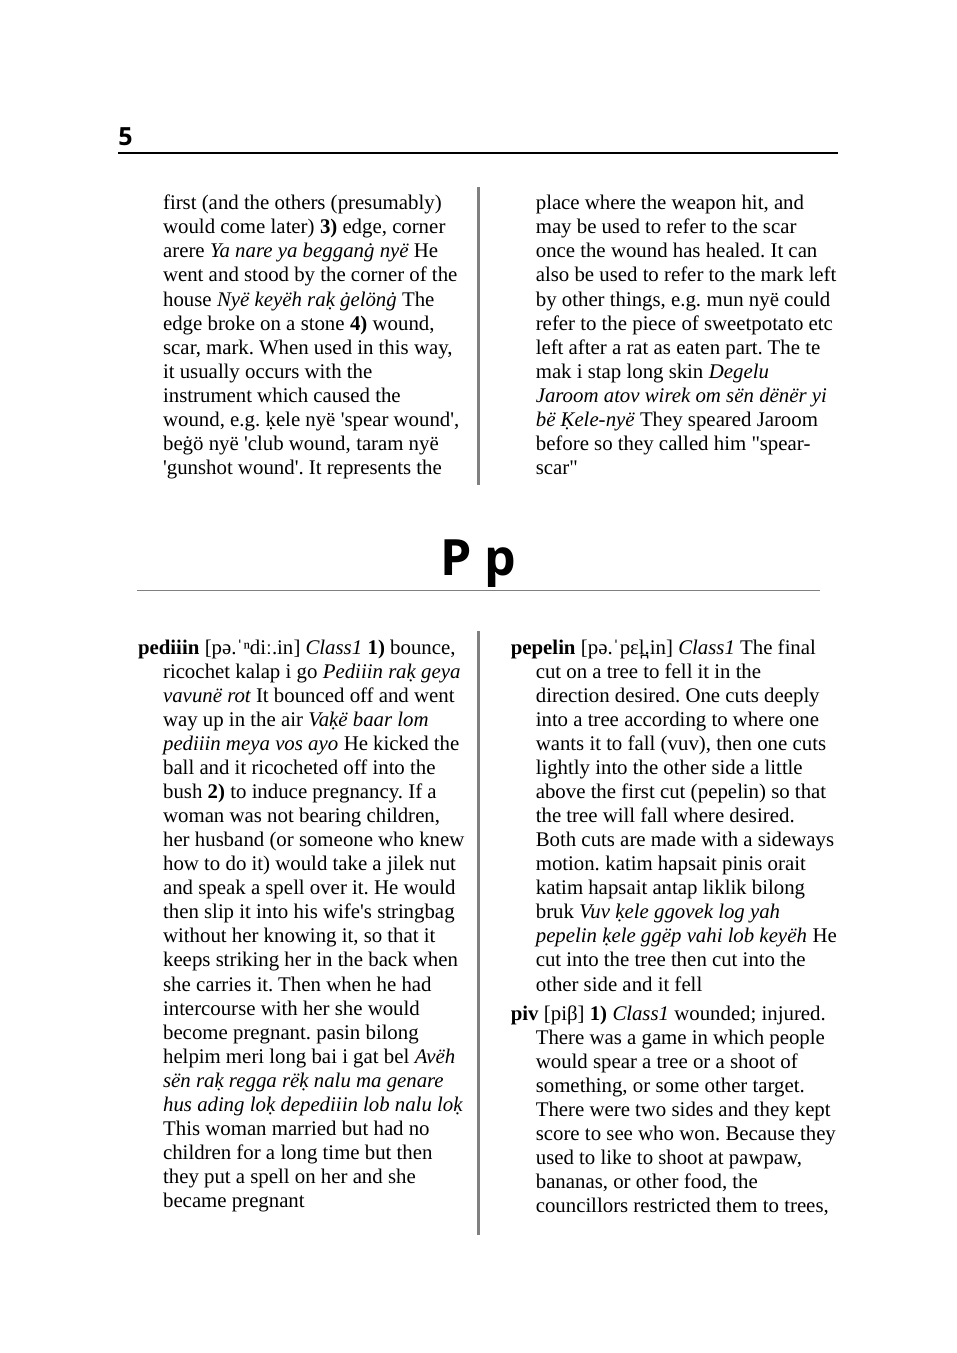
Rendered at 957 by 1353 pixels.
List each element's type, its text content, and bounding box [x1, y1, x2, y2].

text P p [137, 522, 820, 590]
text first (and the others (presumably) would come later) 3) edge, corner arere Ya nare ya begganġ nyë He went and stood by the corner of the house Nyë keyëh raḳ ġelönġ The edge broke on a stone 4) wound, scar, mark. When used in this way, it usually occurs with the instrument which caused the wound, e.g. ḳele nyë 'spear wound', beġö nyë 'club wound, taram nyë 'gunshot wound'. It represents the [119, 188, 465, 483]
text pediiin [pə.ˈⁿdiː.in] Class1 1) bounce, ricochet kalap i go Pediiin raḳ geya vavunë rot It bounced off and went way up in the air Vaḳë baar lom pediiin meya vos ayo He kicked the ball and it ricocheted off into the bush 2) to induce pregnancy. If a woman was not bearing children, her husband (or someone who knew how to do it) would take a jilek nut and speak a spell over it. He would then slip it into his wife's stringbag without her knowing it, so that it keeps striking her in the back when she carries it. Then when he had intercourse with her she would become pregnant. pasin bilong helpim meri long bai i gat bel Avëh sën raḳ regga rëḳ nalu ma genare hus ading loḳ depediiin lob nalu loḳ This woman married but had no children for a long time but then they put a spell on her and she became pregnant [119, 633, 465, 1216]
text pepelin [pə.ˈpɛl̪.in] Class1 The final cut on a tree to fell it in the direction desired. One cuts deeply into a tree according to where one wants it to fall (vuv), then one cuts lightly into the other side a little above the first cut (pepelin) so that the tree will fall where desired. Both cuts are made with a sideways motion. katim hapsait pinis orait katim hapsait antap liklik bilong bruk Vuv ḳele ggovek log yah pepelin ḳele ggëp vahi lob keyëh He cut into the tree then cut into the other side and it fell [492, 633, 837, 998]
text place where the weapon hit, and may be used to refer to the scar once the wound has healed. It can also be used to refer to the mark left by other things, e.g. mun nyë could refer to the piece of sweetpotato etc left after a rat as eaten part. The te mak i stap long skin Degelu Jaroom atov wirek om sën dënër yi bë Ḳele-nyë They speared Jaroom before so they called him "spear-scar" [492, 188, 837, 483]
text piv [piβ] 1) Class1 wounded; injured. There was a game in which people would spear a tree or a shoot of something, or some other target. There were two sides and they kept score to see who won. Because they used to like to shoot at pawpaw, bananas, or other food, the councillors restricted them to trees, [492, 998, 837, 1221]
